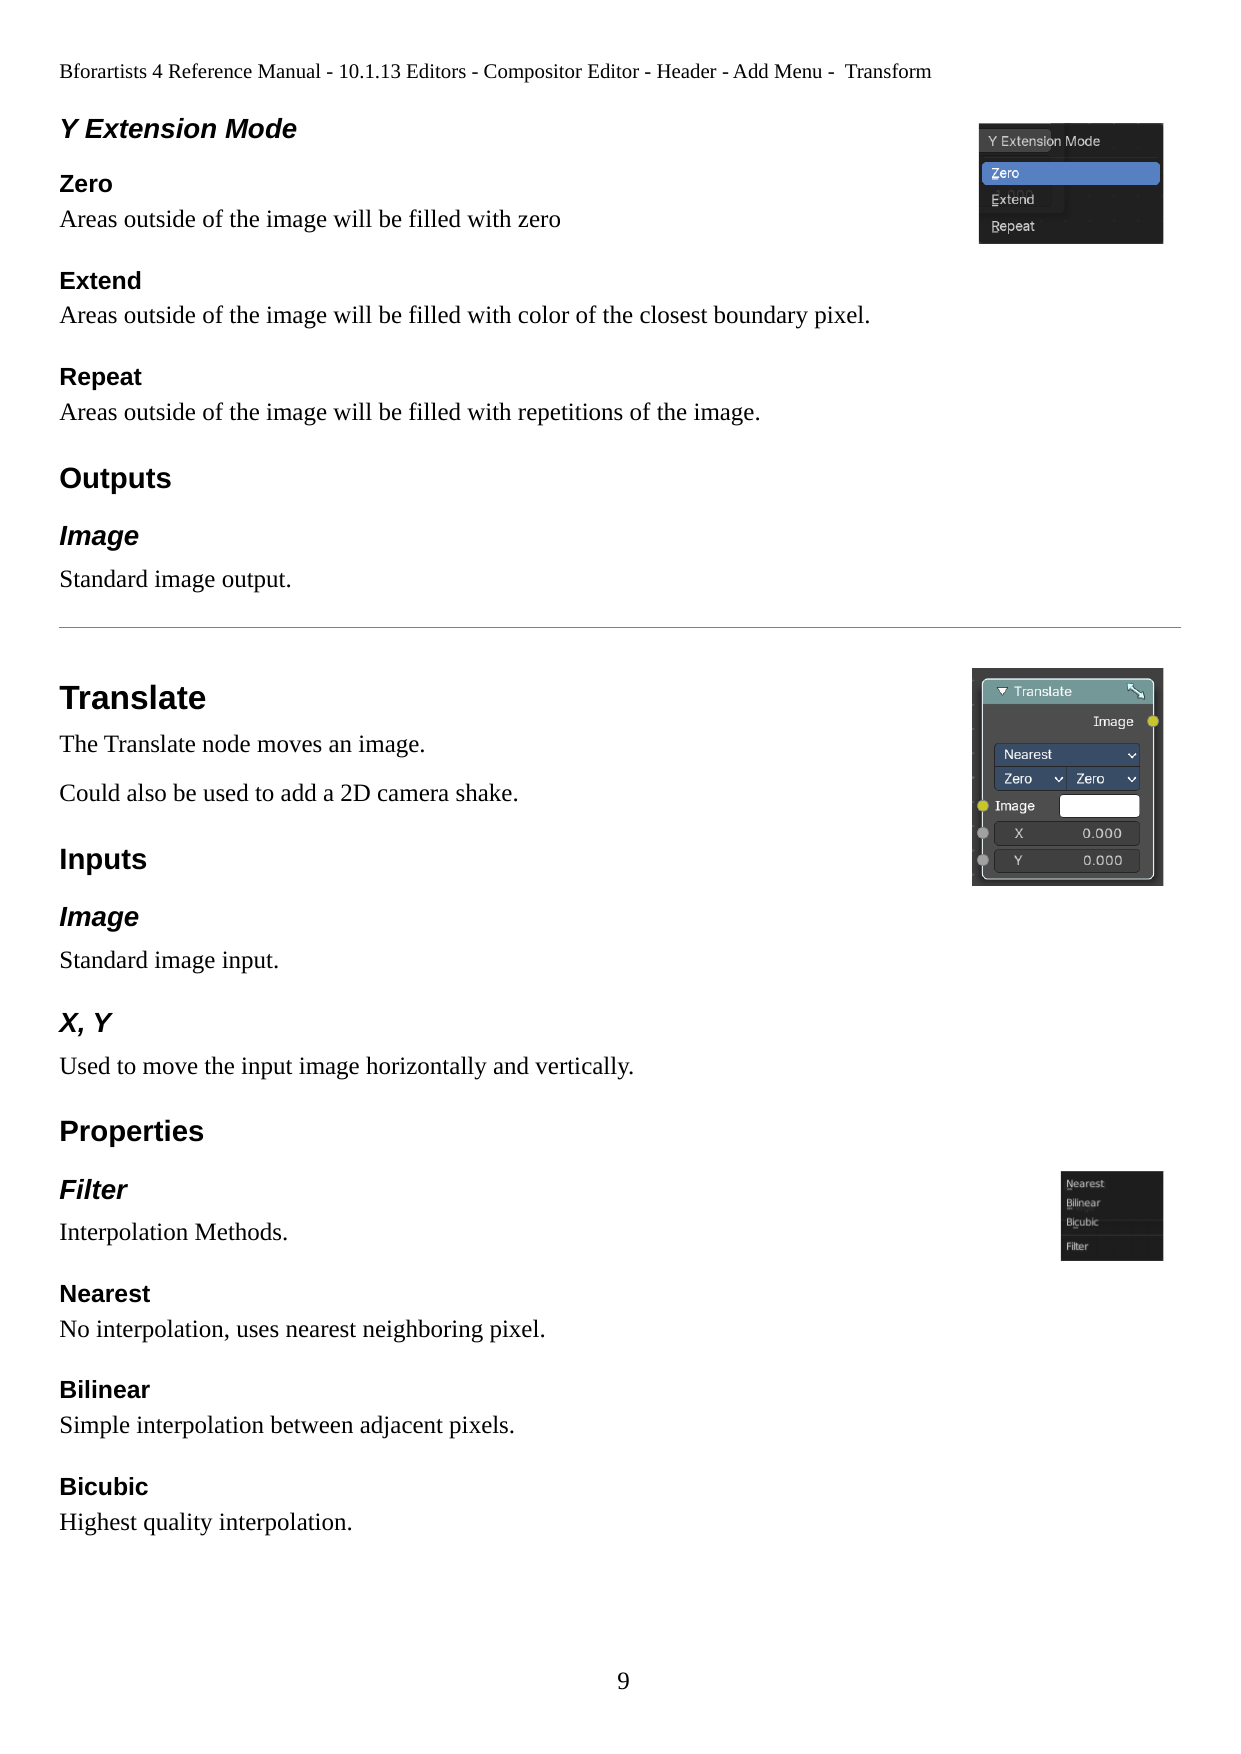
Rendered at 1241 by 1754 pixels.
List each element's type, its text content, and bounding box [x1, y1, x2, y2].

subtitle Image [59, 519, 1181, 551]
subtitle Nearest [59, 1279, 1181, 1308]
picture [978, 123, 1164, 244]
subtitle [1164, 842, 1181, 875]
text The Translate node moves an image. [59, 729, 972, 758]
subtitle Properties [59, 1114, 1181, 1148]
subtitle Filter [59, 1173, 1060, 1205]
subtitle Translate [59, 678, 972, 716]
text Could also be used to add a 2D camera shake. [59, 778, 972, 807]
subtitle [1164, 169, 1181, 198]
picture [1060, 1171, 1164, 1261]
text Areas outside of the image will be filled with color of the closest boundary pixel. [59, 301, 1181, 329]
text [1164, 1217, 1181, 1246]
text Standard image output. [59, 564, 1181, 592]
text Standard image input. [59, 945, 1181, 973]
subtitle Repeat [59, 362, 1181, 391]
text Highest quality interpolation. [59, 1507, 1181, 1535]
subtitle Bicubic [59, 1472, 1181, 1500]
subtitle Image [59, 900, 1181, 932]
text No interpolation, uses nearest neighboring pixel. [59, 1314, 1181, 1343]
text Simple interpolation between adjacent pixels. [59, 1410, 1181, 1439]
subtitle Extend [59, 266, 1181, 294]
subtitle Zero [59, 169, 978, 198]
subtitle [1164, 678, 1181, 716]
subtitle Y Extension Mode [59, 113, 1181, 144]
text Interpolation Methods. [59, 1217, 1060, 1246]
subtitle Inputs [59, 842, 972, 875]
picture [972, 668, 1164, 886]
subtitle Bilinear [59, 1375, 1181, 1404]
text Used to move the input image horizontally and vertically. [59, 1051, 1181, 1079]
subtitle Outputs [59, 461, 1181, 494]
subtitle [1164, 1173, 1181, 1205]
text Areas outside of the image will be filled with zero [59, 204, 978, 233]
text Areas outside of the image will be filled with repetitions of the image. [59, 397, 1181, 426]
subtitle X, Y [59, 1006, 1181, 1038]
